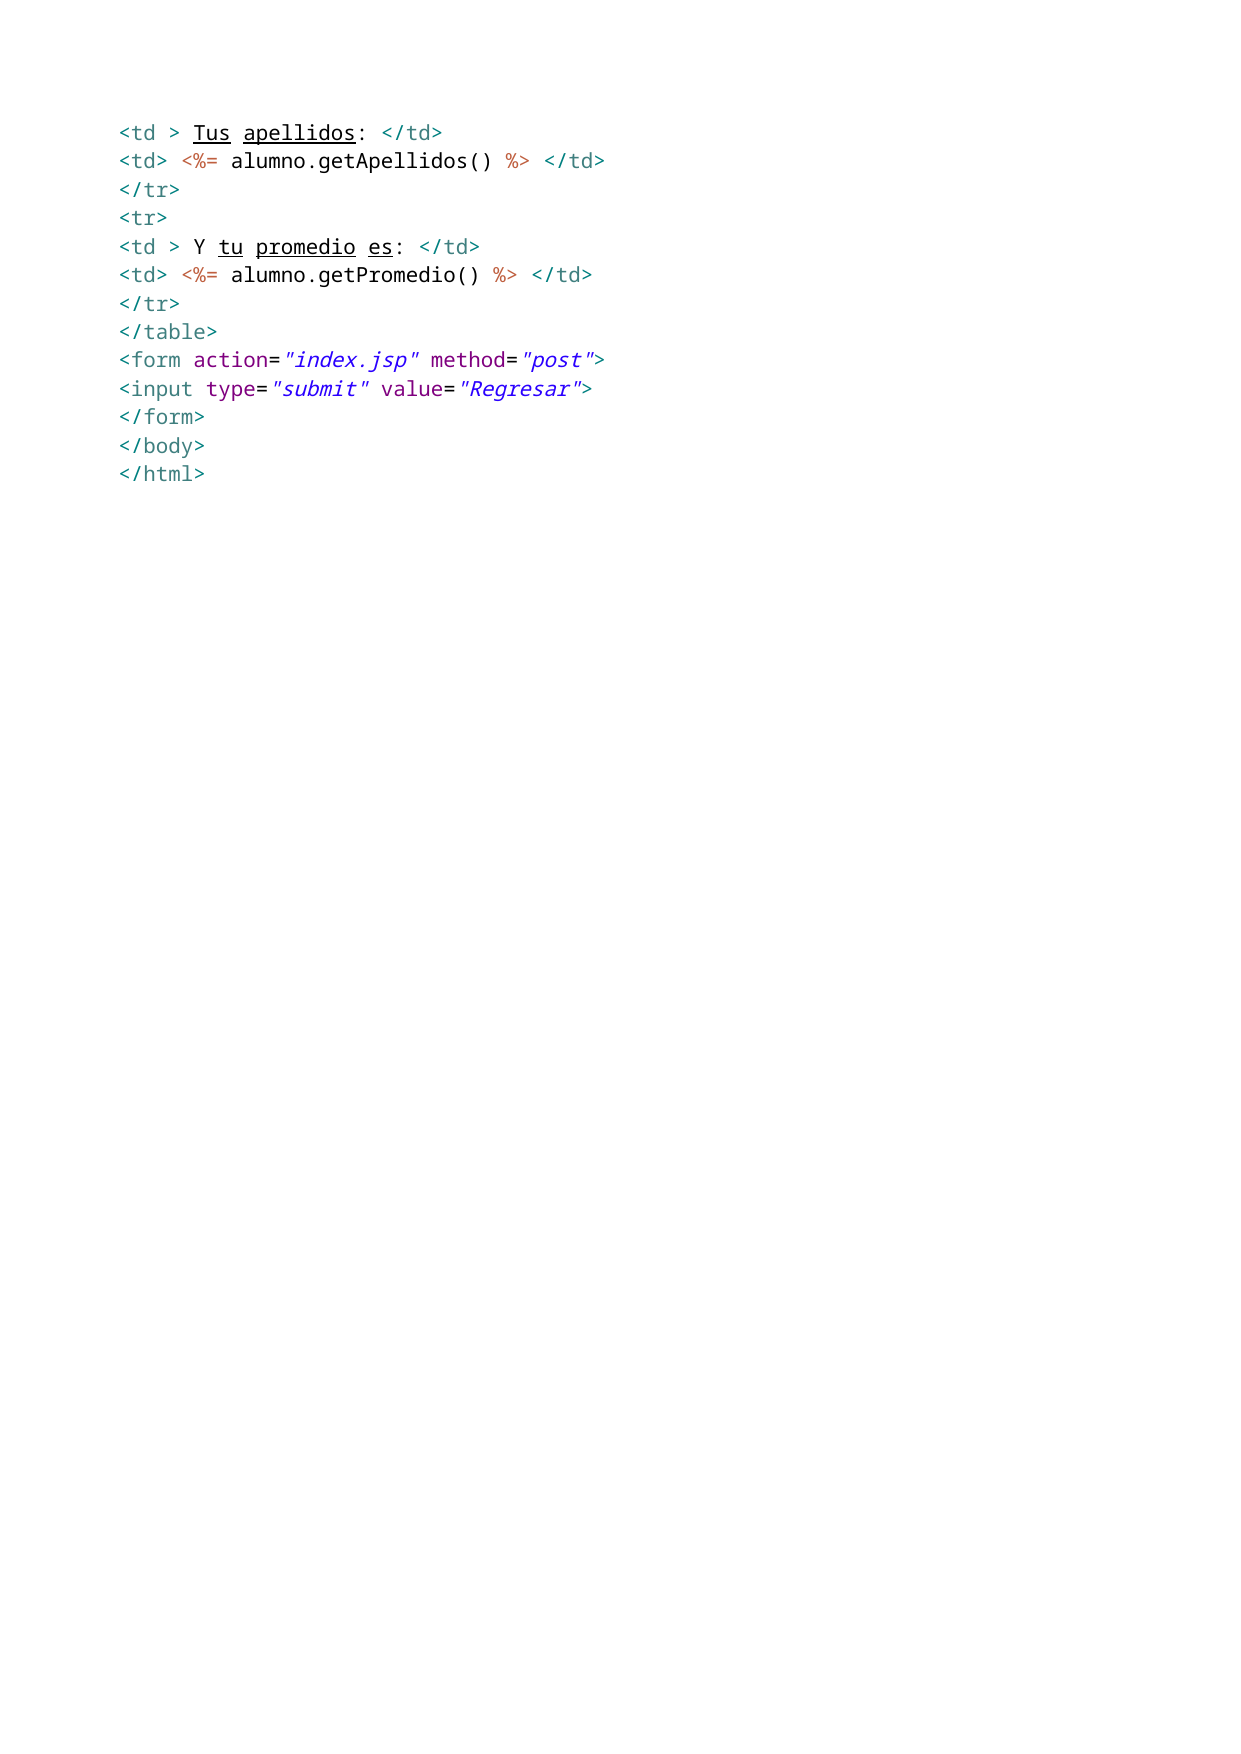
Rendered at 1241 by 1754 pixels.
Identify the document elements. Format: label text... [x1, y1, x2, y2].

text <tr> [118, 203, 1122, 232]
text <td > Y tu promedio es: </td> [118, 232, 1122, 260]
text </html> [118, 459, 1122, 488]
text </body> [118, 431, 1122, 459]
text <input type="submit" value="Regresar"> [118, 374, 1122, 402]
text </table> [118, 317, 1122, 346]
text <form action="index.jsp" method="post"> [118, 346, 1122, 374]
text <td> <%= alumno.getPromedio() %> </td> [118, 260, 1122, 289]
text </form> [118, 402, 1122, 431]
text <td> <%= alumno.getApellidos() %> </td> [118, 147, 1122, 175]
text </tr> [118, 289, 1122, 317]
text <td > Tus apellidos: </td> [118, 118, 1122, 147]
text </tr> [118, 175, 1122, 203]
